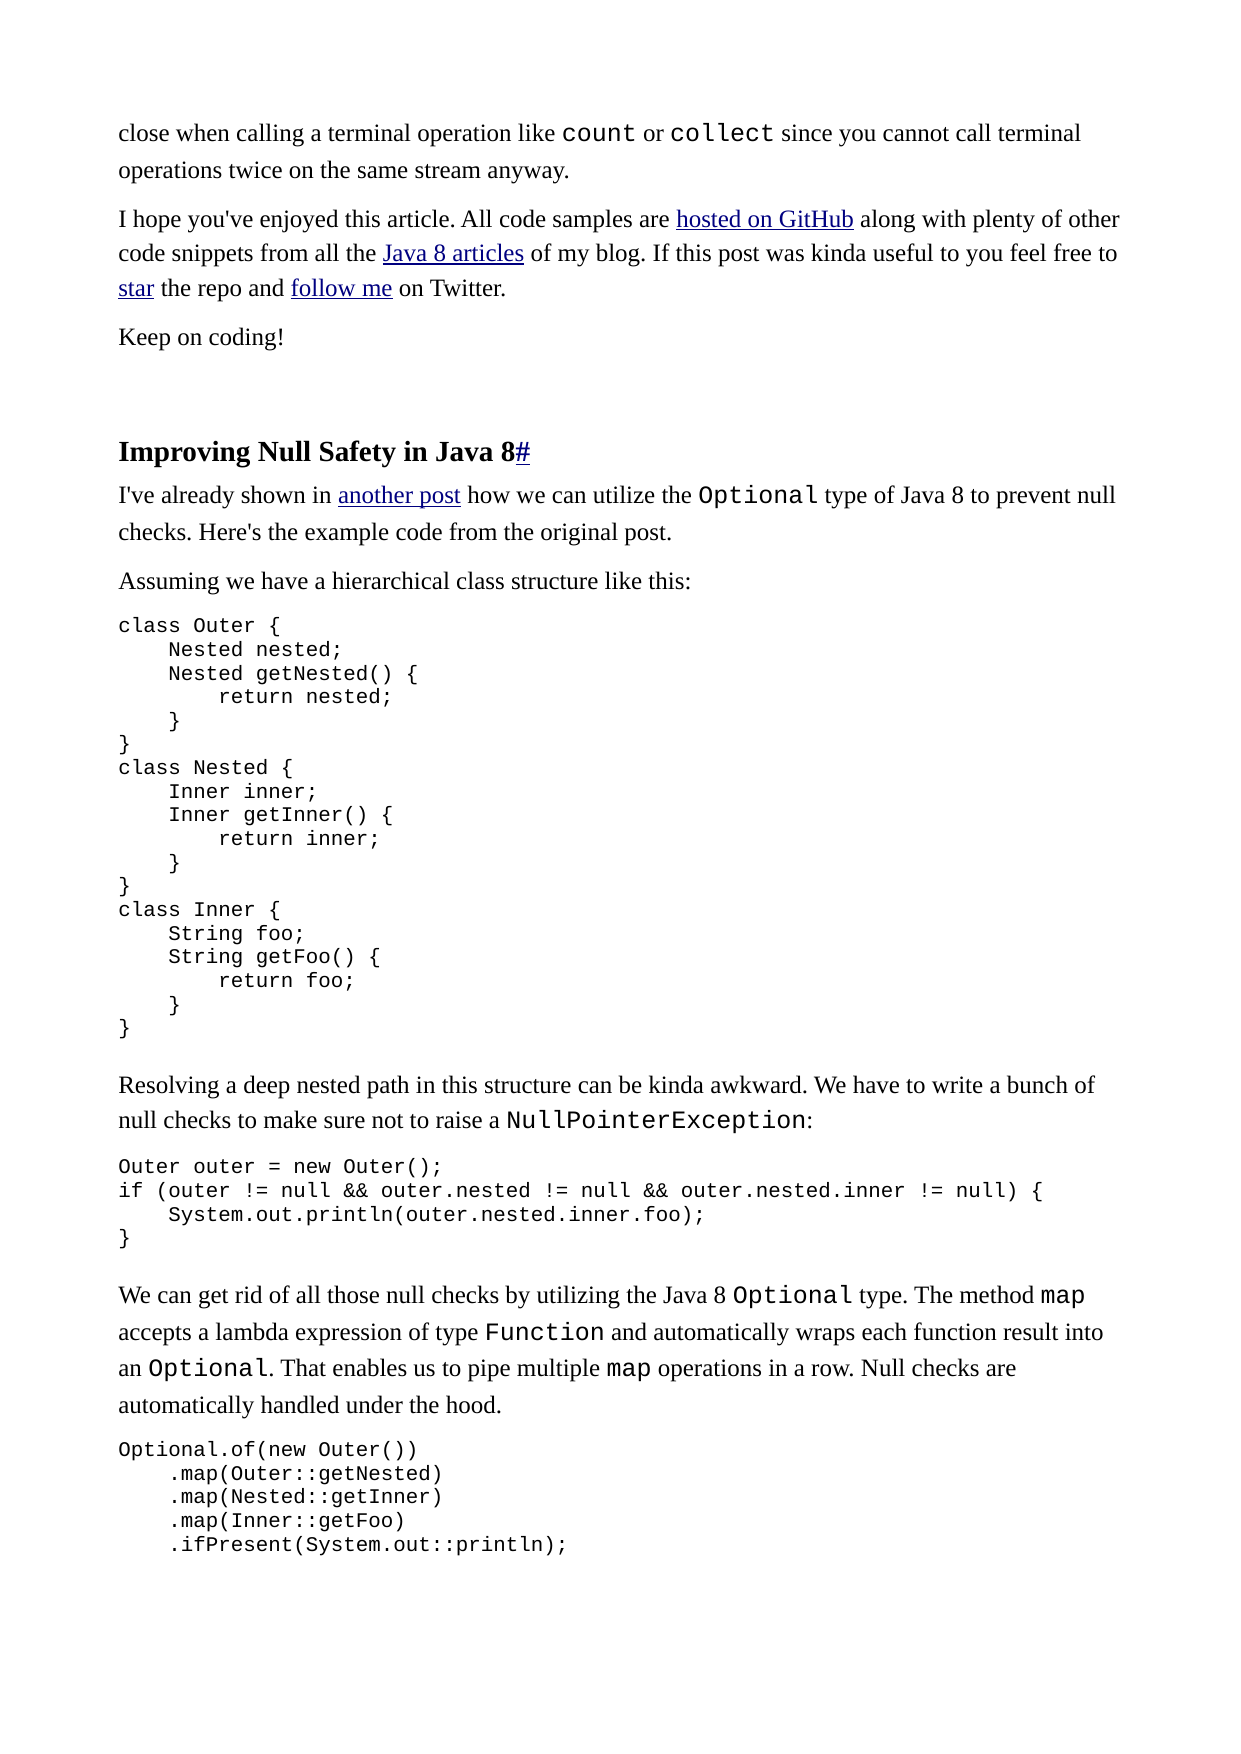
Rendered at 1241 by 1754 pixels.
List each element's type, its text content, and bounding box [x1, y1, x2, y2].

text Optional.of(new Outer()) [118, 1439, 1122, 1463]
text .ifPresent(System.out::println); [118, 1534, 1122, 1557]
text } [118, 1227, 1122, 1251]
text Nested nested; [118, 639, 1122, 662]
text Outer outer = new Outer(); [118, 1156, 1122, 1180]
text if (outer != null && outer.nested != null && outer.nested.inner != null) { [118, 1180, 1122, 1204]
text close when calling a terminal operation like count or collect since you cannot call terminal operations twice on the same stream anyway. [118, 118, 1122, 183]
text System.out.println(outer.nested.inner.foo); [118, 1204, 1122, 1227]
text String foo; [118, 923, 1122, 946]
text class Nested { [118, 757, 1122, 781]
text return foo; [118, 970, 1122, 993]
text } [118, 993, 1122, 1017]
text I hope you've enjoyed this article. All code samples are hosted on GitHub along with plenty of other code snippets from all the Java 8 articles of my blog. If this post was kinda useful to you feel free to star the repo and follow me on Twitter. [118, 204, 1122, 301]
text .map(Inner::getFoo) [118, 1510, 1122, 1534]
text Assuming we have a hierarchical class structure like this: [118, 566, 1122, 595]
text .map(Outer::getNested) [118, 1463, 1122, 1486]
subtitle Improving Null Safety in Java 8# [118, 434, 1122, 468]
text } [118, 875, 1122, 899]
text } [118, 733, 1122, 757]
text } [118, 710, 1122, 733]
text } [118, 1017, 1122, 1041]
text Inner inner; [118, 781, 1122, 804]
text class Outer { [118, 615, 1122, 639]
text Inner getInner() { [118, 804, 1122, 828]
text return nested; [118, 686, 1122, 710]
text .map(Nested::getInner) [118, 1486, 1122, 1510]
text class Inner { [118, 899, 1122, 923]
text String getFoo() { [118, 946, 1122, 970]
text Resolving a deep nested path in this structure can be kinda awkward. We have to write a bunch of null checks to make sure not to raise a NullPointerException: [118, 1070, 1122, 1136]
text I've already shown in another post how we can utilize the Optional type of Java 8 to prevent null checks. Here's the example code from the original post. [118, 481, 1122, 546]
text } [118, 852, 1122, 875]
text We can get rid of all those null checks by utilizing the Java 8 Optional type. The method map accepts a lambda expression of type Function and automatically wraps each function result into an Optional. That enables us to pipe multiple map operations in a row. Null checks are automatically handled under the hood. [118, 1280, 1122, 1419]
text return inner; [118, 828, 1122, 852]
text Nested getNested() { [118, 662, 1122, 686]
text Keep on coding! [118, 322, 1122, 351]
